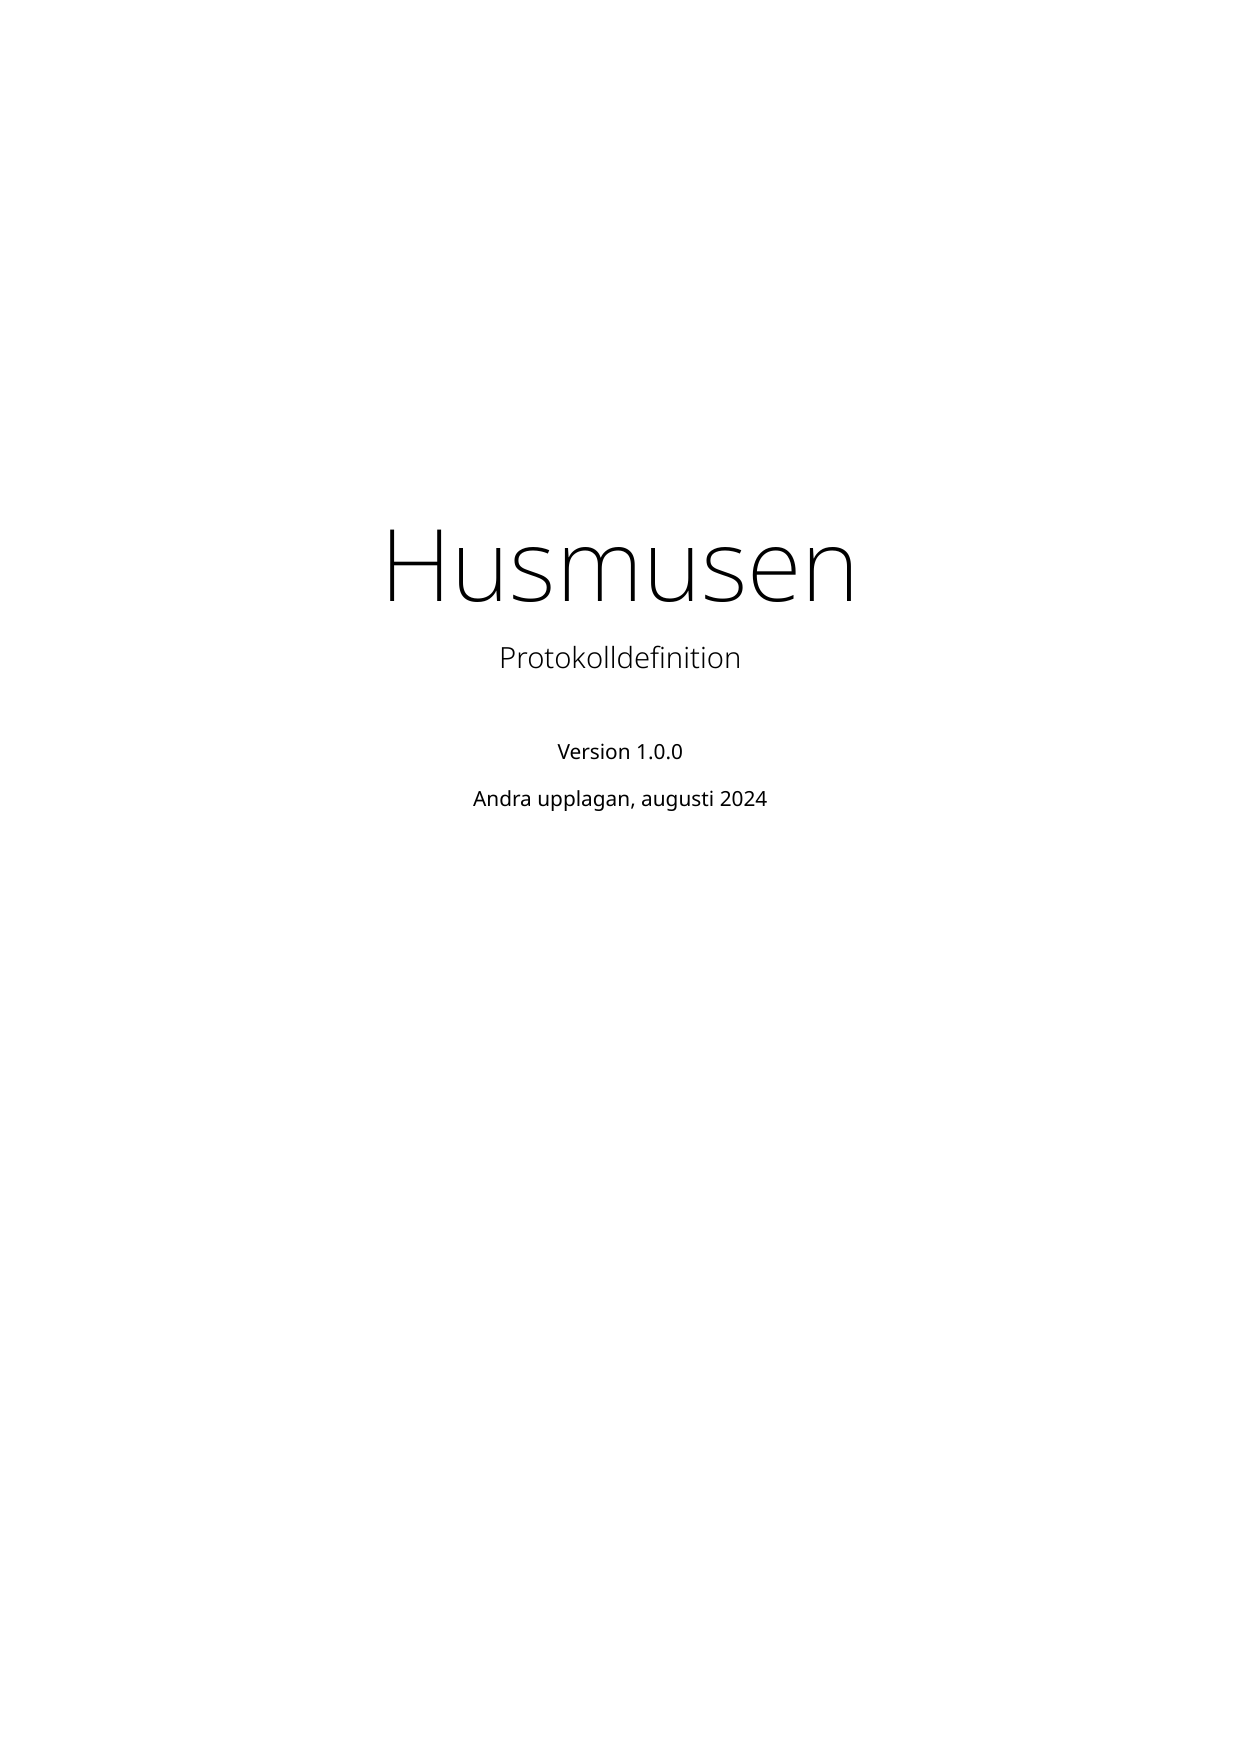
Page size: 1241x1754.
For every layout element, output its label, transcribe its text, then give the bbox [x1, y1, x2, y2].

text Andra upplagan, augusti 2024 [295, 784, 945, 812]
text Version 1.0.0 [295, 737, 945, 765]
subtitle Protokolldefinition [295, 637, 945, 677]
title Husmusen [295, 495, 945, 631]
